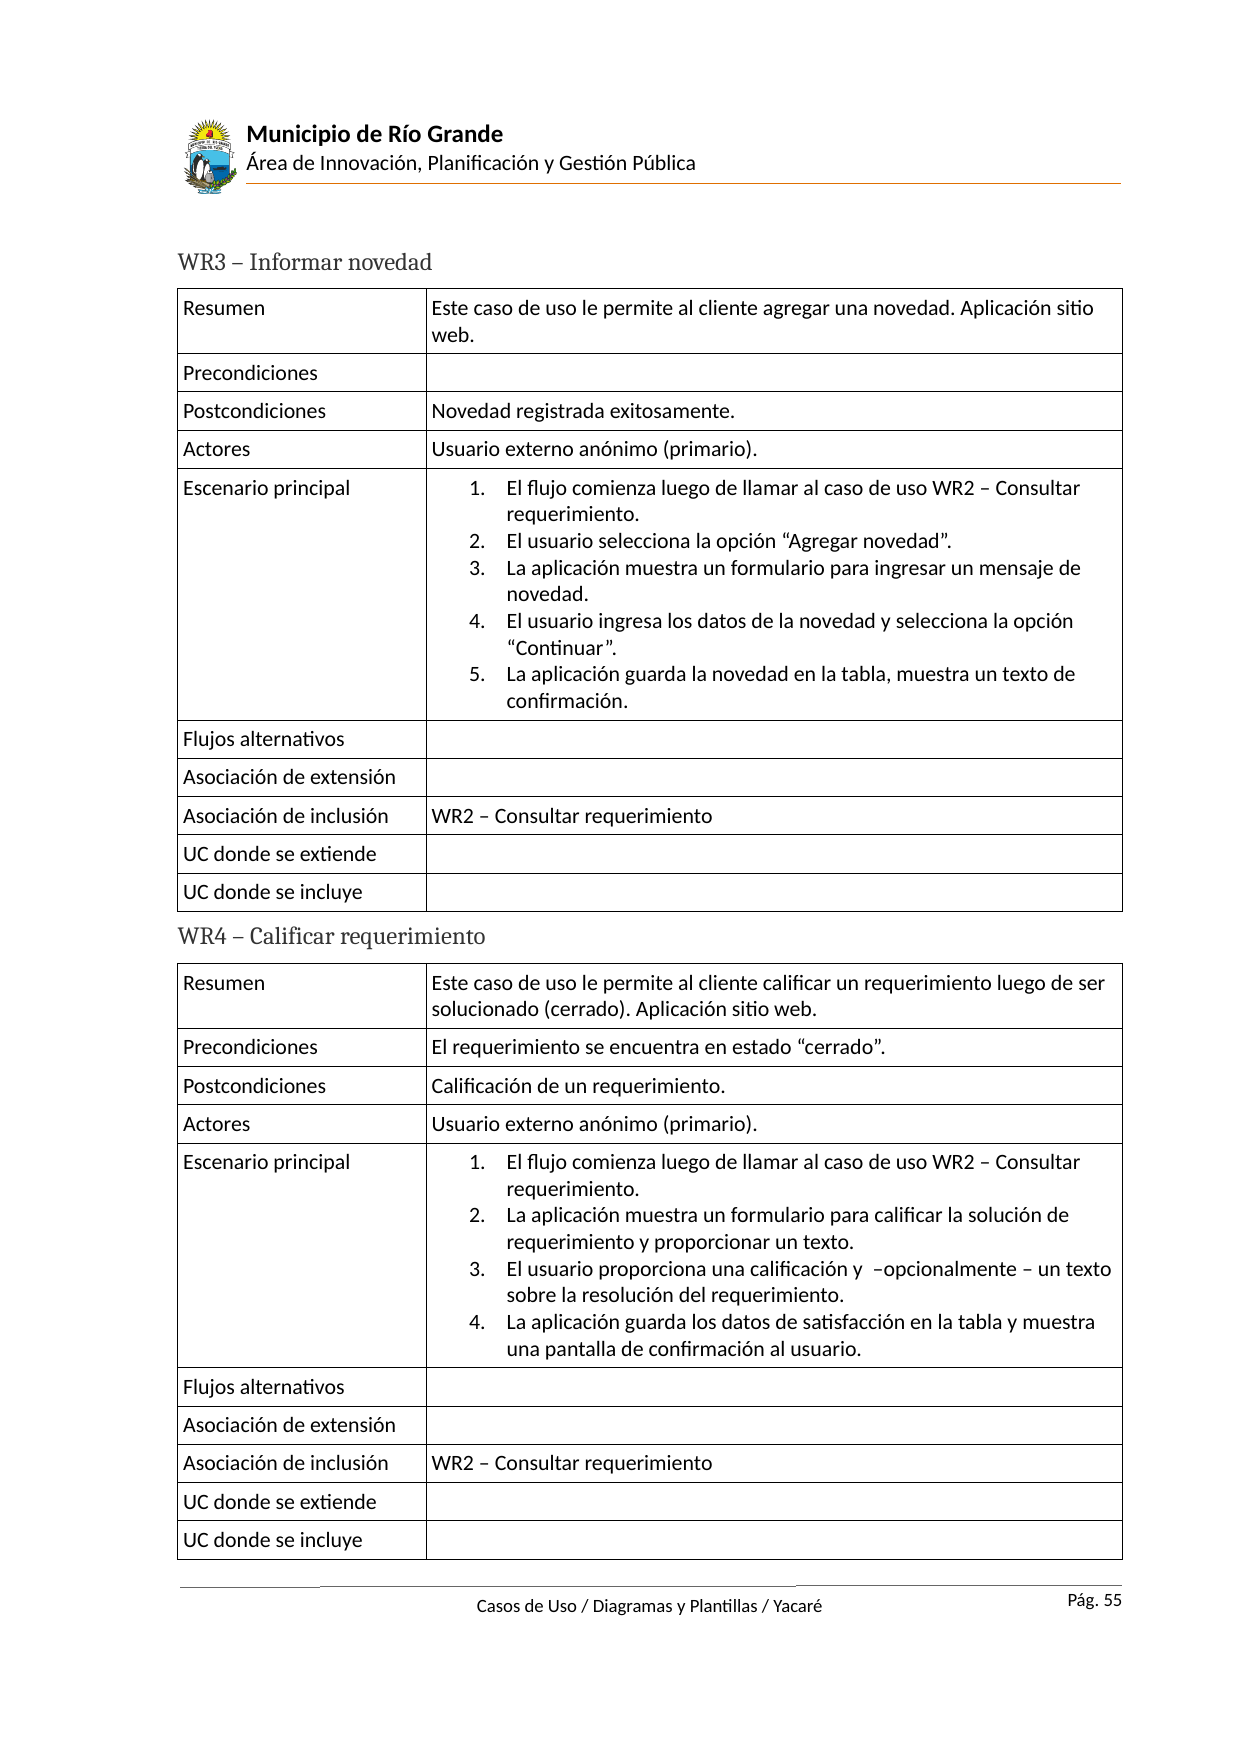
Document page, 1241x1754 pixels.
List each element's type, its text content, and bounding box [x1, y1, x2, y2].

table_cell [427, 1407, 1122, 1444]
table_header Este caso de uso le permite al cliente agregar una novedad. Aplicación sitio web. [427, 289, 1122, 353]
subtitle WR4 – Calificar requerimiento [177, 922, 1122, 951]
table_cell Asociación de extensión [178, 1407, 426, 1444]
table_cell [427, 874, 1122, 911]
table_cell [427, 1368, 1122, 1406]
table_cell UC donde se extiende [178, 835, 426, 872]
table_cell Asociación de inclusión [178, 1445, 426, 1482]
table_cell [427, 1483, 1122, 1520]
table_cell Asociación de extensión [178, 759, 426, 796]
table_cell Escenario principal [178, 1144, 426, 1367]
table_header Resumen [178, 289, 426, 353]
table_cell Actores [178, 431, 426, 468]
table_cell UC donde se extiende [178, 1483, 426, 1520]
table_cell Usuario externo anónimo (primario). [427, 431, 1122, 468]
table_cell Asociación de inclusión [178, 797, 426, 834]
table_cell Calificación de un requerimiento. [427, 1067, 1122, 1104]
table_cell El flujo comienza luego de llamar al caso de uso WR2 – Consultar requerimiento. El usuario selecciona la opción “Agregar novedad”. La aplicación muestra un formulario para ingresar un mensaje de novedad. El usuario ingresa los datos de la novedad y selecciona la opción “Continuar”. La aplicación guarda la novedad en la tabla, muestra un texto de confirmación. [427, 469, 1122, 719]
table_cell Precondiciones [178, 354, 426, 391]
table_cell Actores [178, 1105, 426, 1142]
table_cell [427, 354, 1122, 391]
table_cell WR2 – Consultar requerimiento [427, 797, 1122, 834]
table_header Resumen [178, 964, 426, 1028]
table_cell WR2 – Consultar requerimiento [427, 1445, 1122, 1482]
table_cell Novedad registrada exitosamente. [427, 392, 1122, 430]
table_cell Precondiciones [178, 1029, 426, 1066]
table_cell [427, 759, 1122, 796]
table_cell UC donde se incluye [178, 1521, 426, 1558]
table_cell Postcondiciones [178, 1067, 426, 1104]
table_cell [427, 1521, 1122, 1558]
table_cell El requerimiento se encuentra en estado “cerrado”. [427, 1029, 1122, 1066]
table_cell Usuario externo anónimo (primario). [427, 1105, 1122, 1142]
subtitle WR3 – Informar novedad [177, 248, 1122, 277]
table_cell El flujo comienza luego de llamar al caso de uso WR2 – Consultar requerimiento. La aplicación muestra un formulario para calificar la solución de requerimiento y proporcionar un texto. El usuario proporciona una calificación y –opcionalmente – un texto sobre la resolución del requerimiento. La aplicación guarda los datos de satisfacción en la tabla y muestra una pantalla de confirmación al usuario. [427, 1144, 1122, 1367]
table_cell [427, 721, 1122, 758]
table_cell Escenario principal [178, 469, 426, 719]
table_cell Postcondiciones [178, 392, 426, 430]
table_header Este caso de uso le permite al cliente calificar un requerimiento luego de ser solucionado (cerrado). Aplicación sitio web. [427, 964, 1122, 1028]
table_cell Flujos alternativos [178, 1368, 426, 1406]
table_cell UC donde se incluye [178, 874, 426, 911]
table_cell Flujos alternativos [178, 721, 426, 758]
table_cell [427, 835, 1122, 872]
